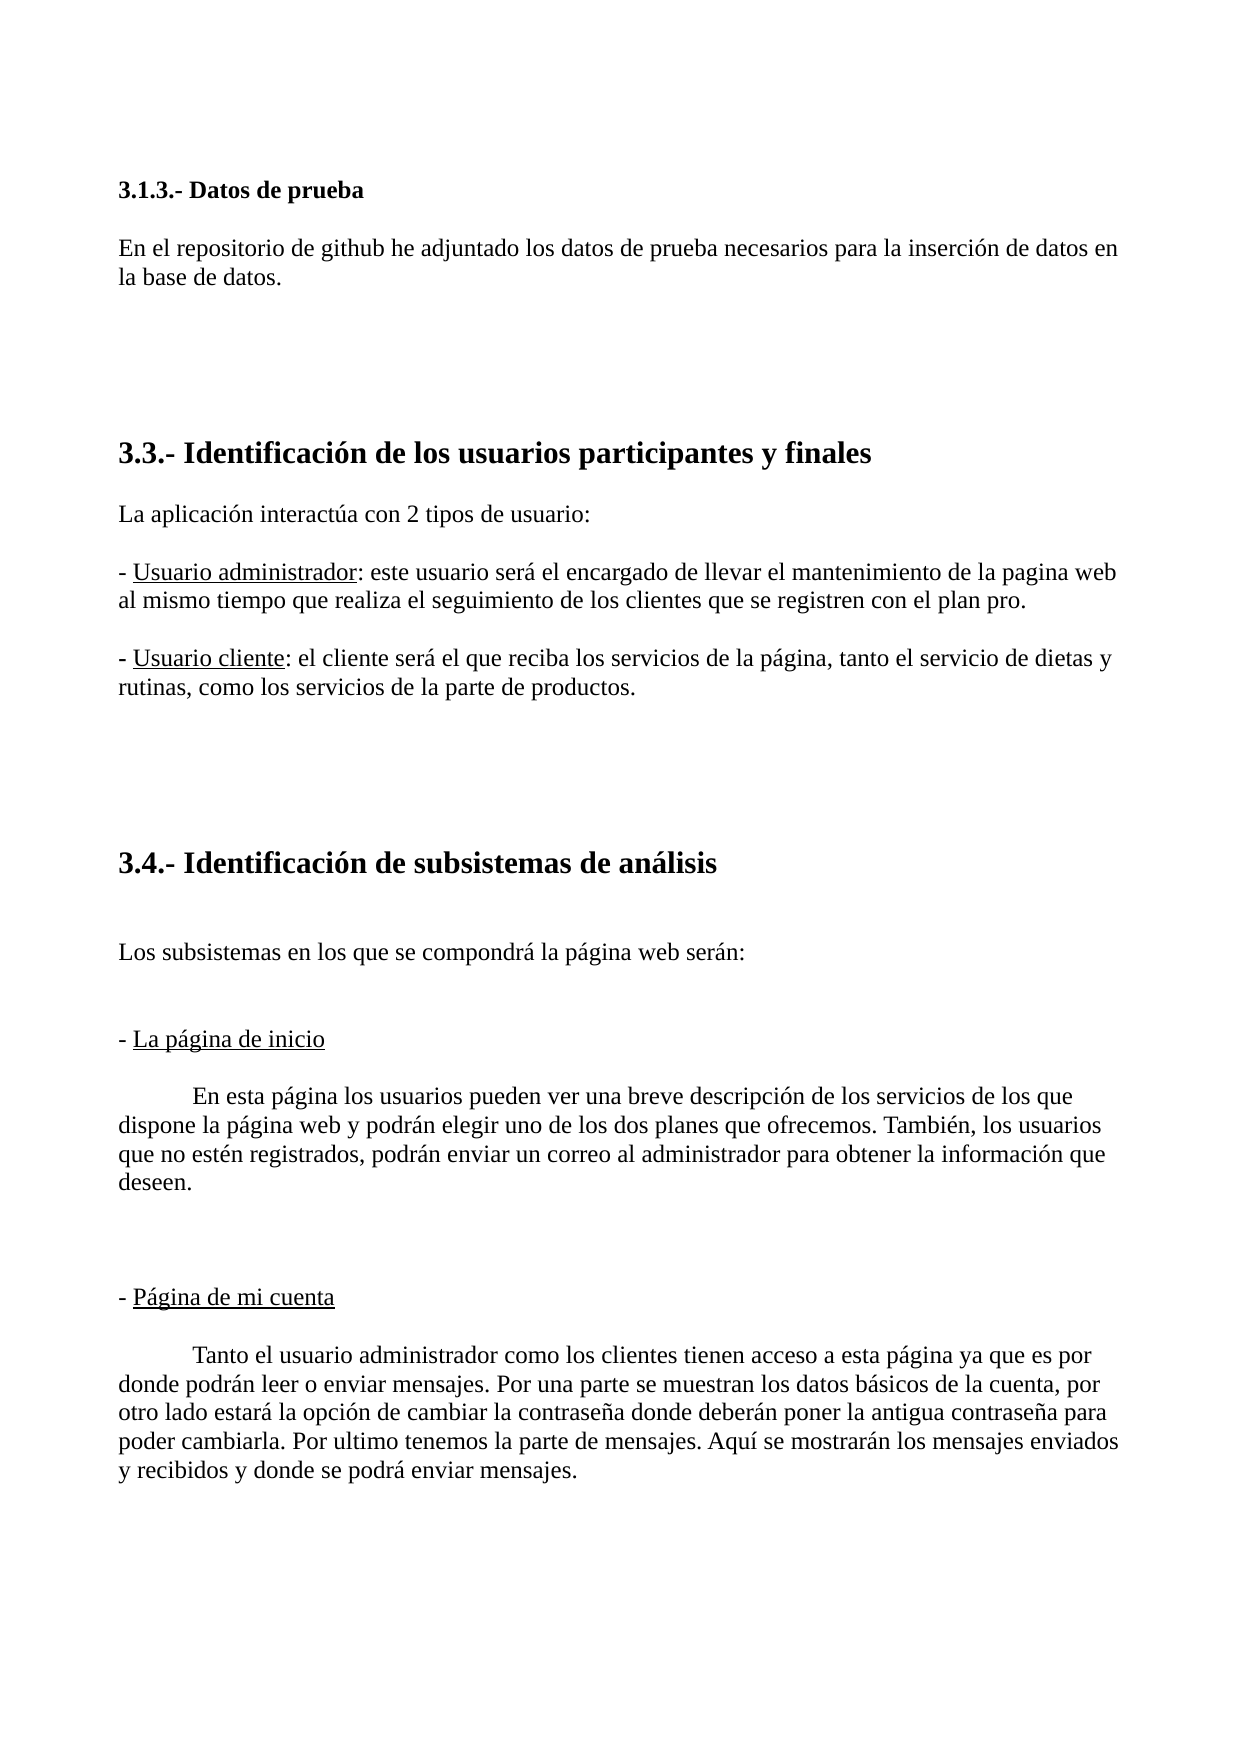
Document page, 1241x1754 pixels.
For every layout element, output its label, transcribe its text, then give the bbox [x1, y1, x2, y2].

text - Usuario cliente: el cliente será el que reciba los servicios de la página, tanto el servicio de dietas y rutinas, como los servicios de la parte de productos. [118, 643, 1122, 700]
text Los subsistemas en los que se compondrá la página web serán: [118, 937, 1122, 966]
text En el repositorio de github he adjuntado los datos de prueba necesarios para la inserción de datos en la base de datos. [118, 233, 1122, 291]
text En esta página los usuarios pueden ver una breve descripción de los servicios de los que dispone la página web y podrán elegir uno de los dos planes que ofrecemos. También, los usuarios que no estén registrados, podrán enviar un correo al administrador para obtener la información que deseen. [118, 1081, 1122, 1196]
text 3.1.3.- Datos de prueba [118, 176, 1122, 204]
text Tanto el usuario administrador como los clientes tienen acceso a esta página ya que es por donde podrán leer o enviar mensajes. Por una parte se muestran los datos básicos de la cuenta, por otro lado estará la opción de cambiar la contraseña donde deberán poner la antigua contraseña para poder cambiarla. Por ultimo tenemos la parte de mensajes. Aquí se mostrarán los mensajes enviados y recibidos y donde se podrá enviar mensajes. [118, 1340, 1122, 1484]
text 3.3.- Identificación de los usuarios participantes y finales [118, 434, 1122, 470]
text - Página de mi cuenta [118, 1282, 1122, 1311]
text - La página de inicio [118, 1024, 1122, 1052]
text La aplicación interactúa con 2 tipos de usuario: [118, 499, 1122, 528]
text - Usuario administrador: este usuario será el encargado de llevar el mantenimiento de la pagina web al mismo tiempo que realiza el seguimiento de los clientes que se registren con el plan pro. [118, 557, 1122, 614]
text 3.4.- Identificación de subsistemas de análisis [118, 844, 1122, 880]
